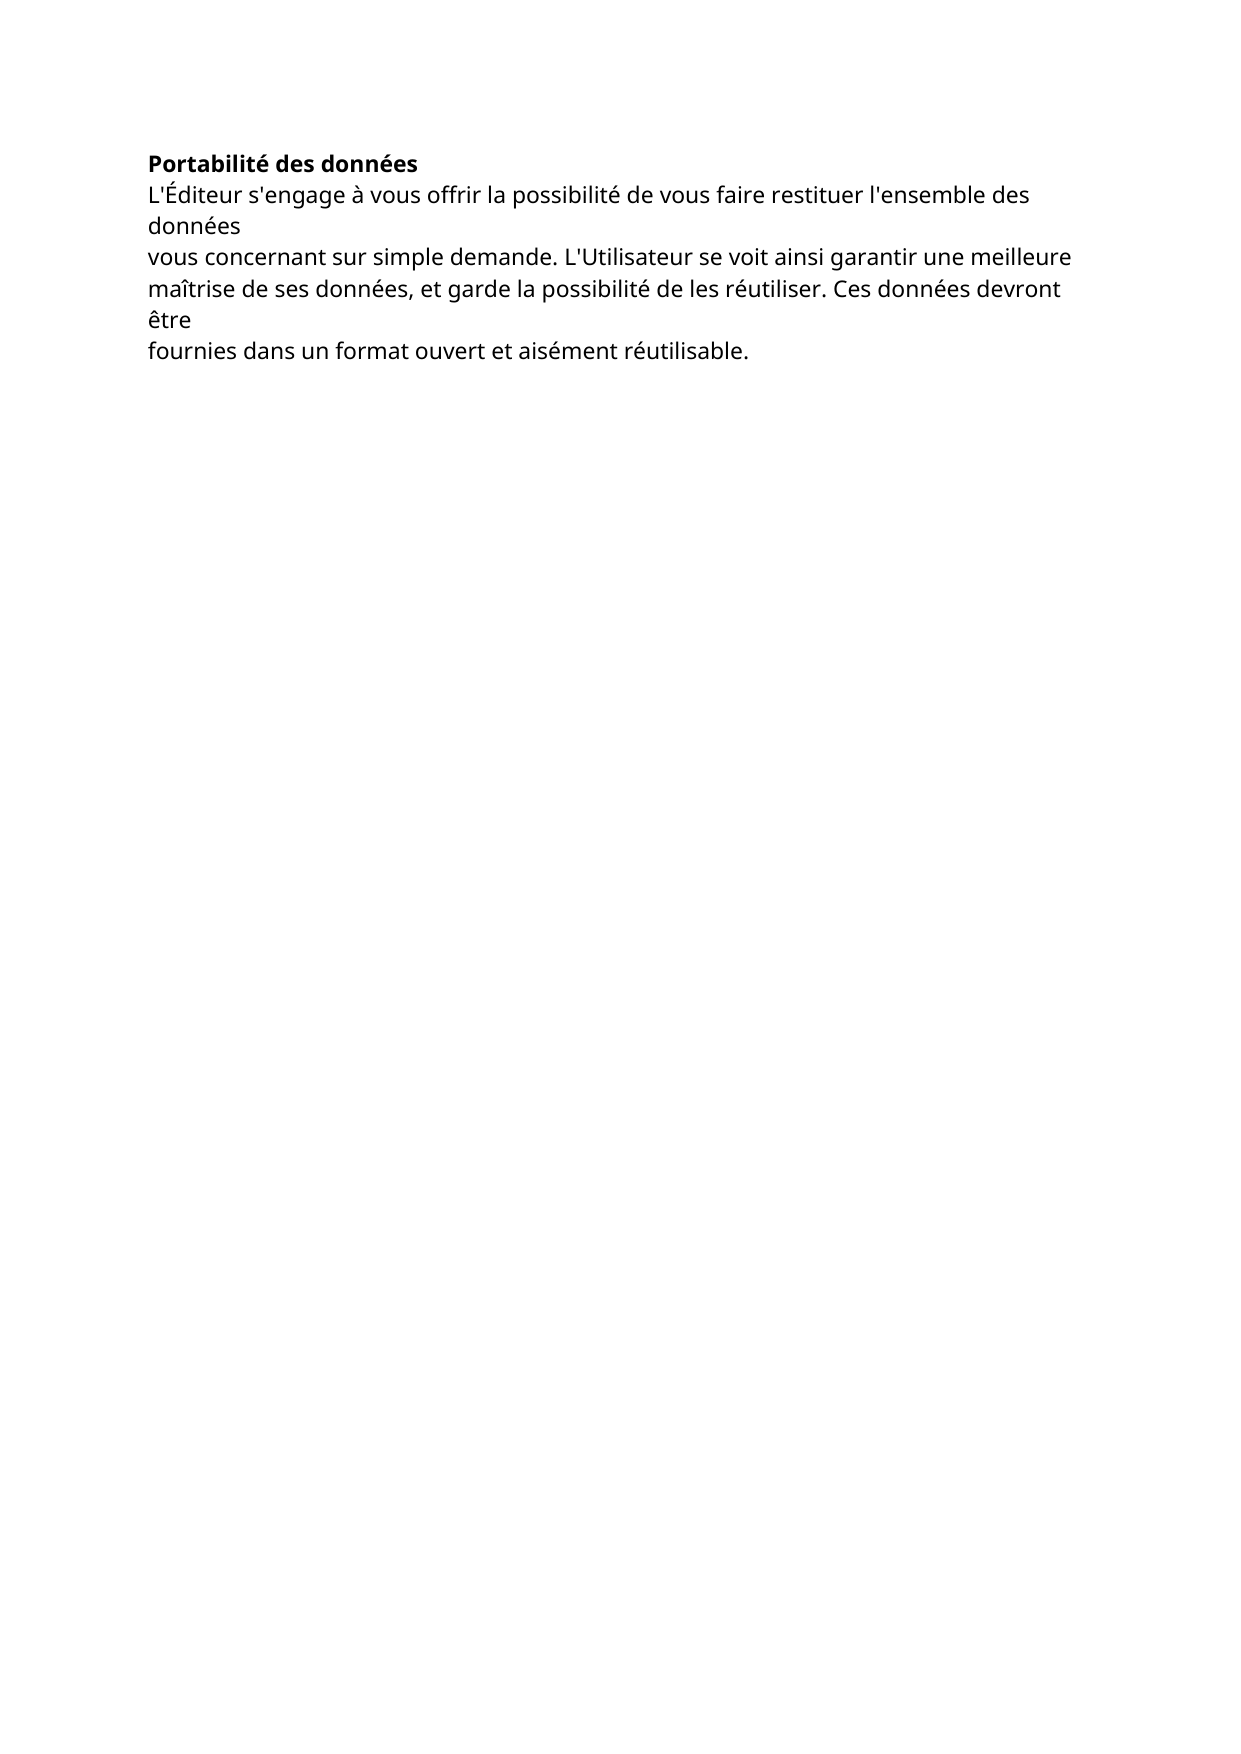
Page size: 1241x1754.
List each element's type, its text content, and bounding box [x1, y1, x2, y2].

text vous concernant sur simple demande. L'Utilisateur se voit ainsi garantir une meilleure [148, 241, 1093, 273]
text L'Éditeur s'engage à vous offrir la possibilité de vous faire restituer l'ensemble des données [148, 179, 1093, 241]
text maîtrise de ses données, et garde la possibilité de les réutiliser. Ces données devront être [148, 273, 1093, 335]
text Portabilité des données [148, 148, 1093, 179]
text fournies dans un format ouvert et aisément réutilisable. [148, 335, 1093, 366]
